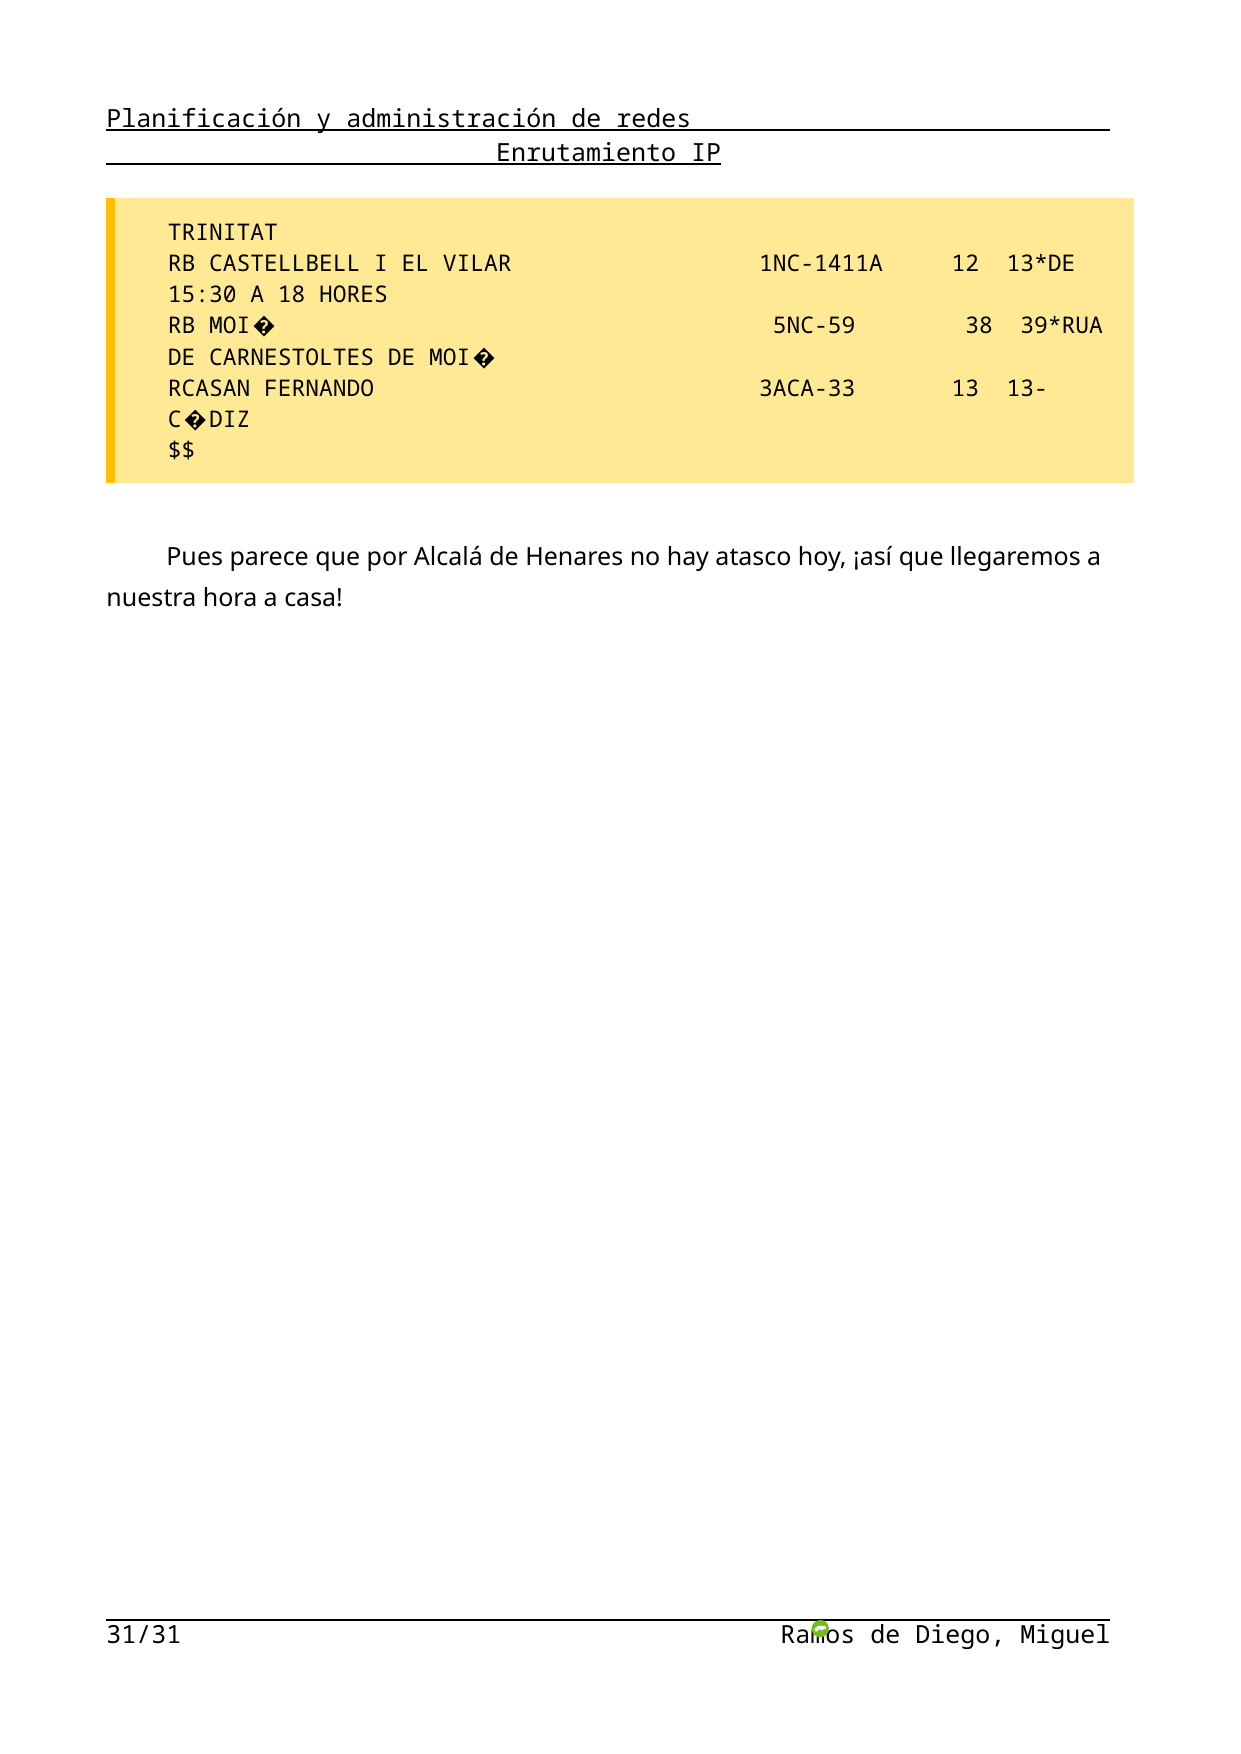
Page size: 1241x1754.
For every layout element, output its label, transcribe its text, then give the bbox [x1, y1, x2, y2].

text RCASAN FERNANDO 3ACA-33 13 13-C�DIZ [115, 372, 1134, 434]
text RB MOI� 5NC-59 38 39*RUA DE CARNESTOLTES DE MOI� [115, 309, 1134, 372]
text Pues parece que por Alcalá de Henares no hay atasco hoy, ¡así que llegaremos a nues­tra hora a casa! [106, 539, 1134, 614]
text RB CASTELLBELL I EL VILAR 1NC-1411A 12 13*DE 15:30 A 18 HORES [115, 247, 1134, 309]
text TRINITAT [115, 198, 1134, 247]
text $$ [115, 434, 1134, 483]
